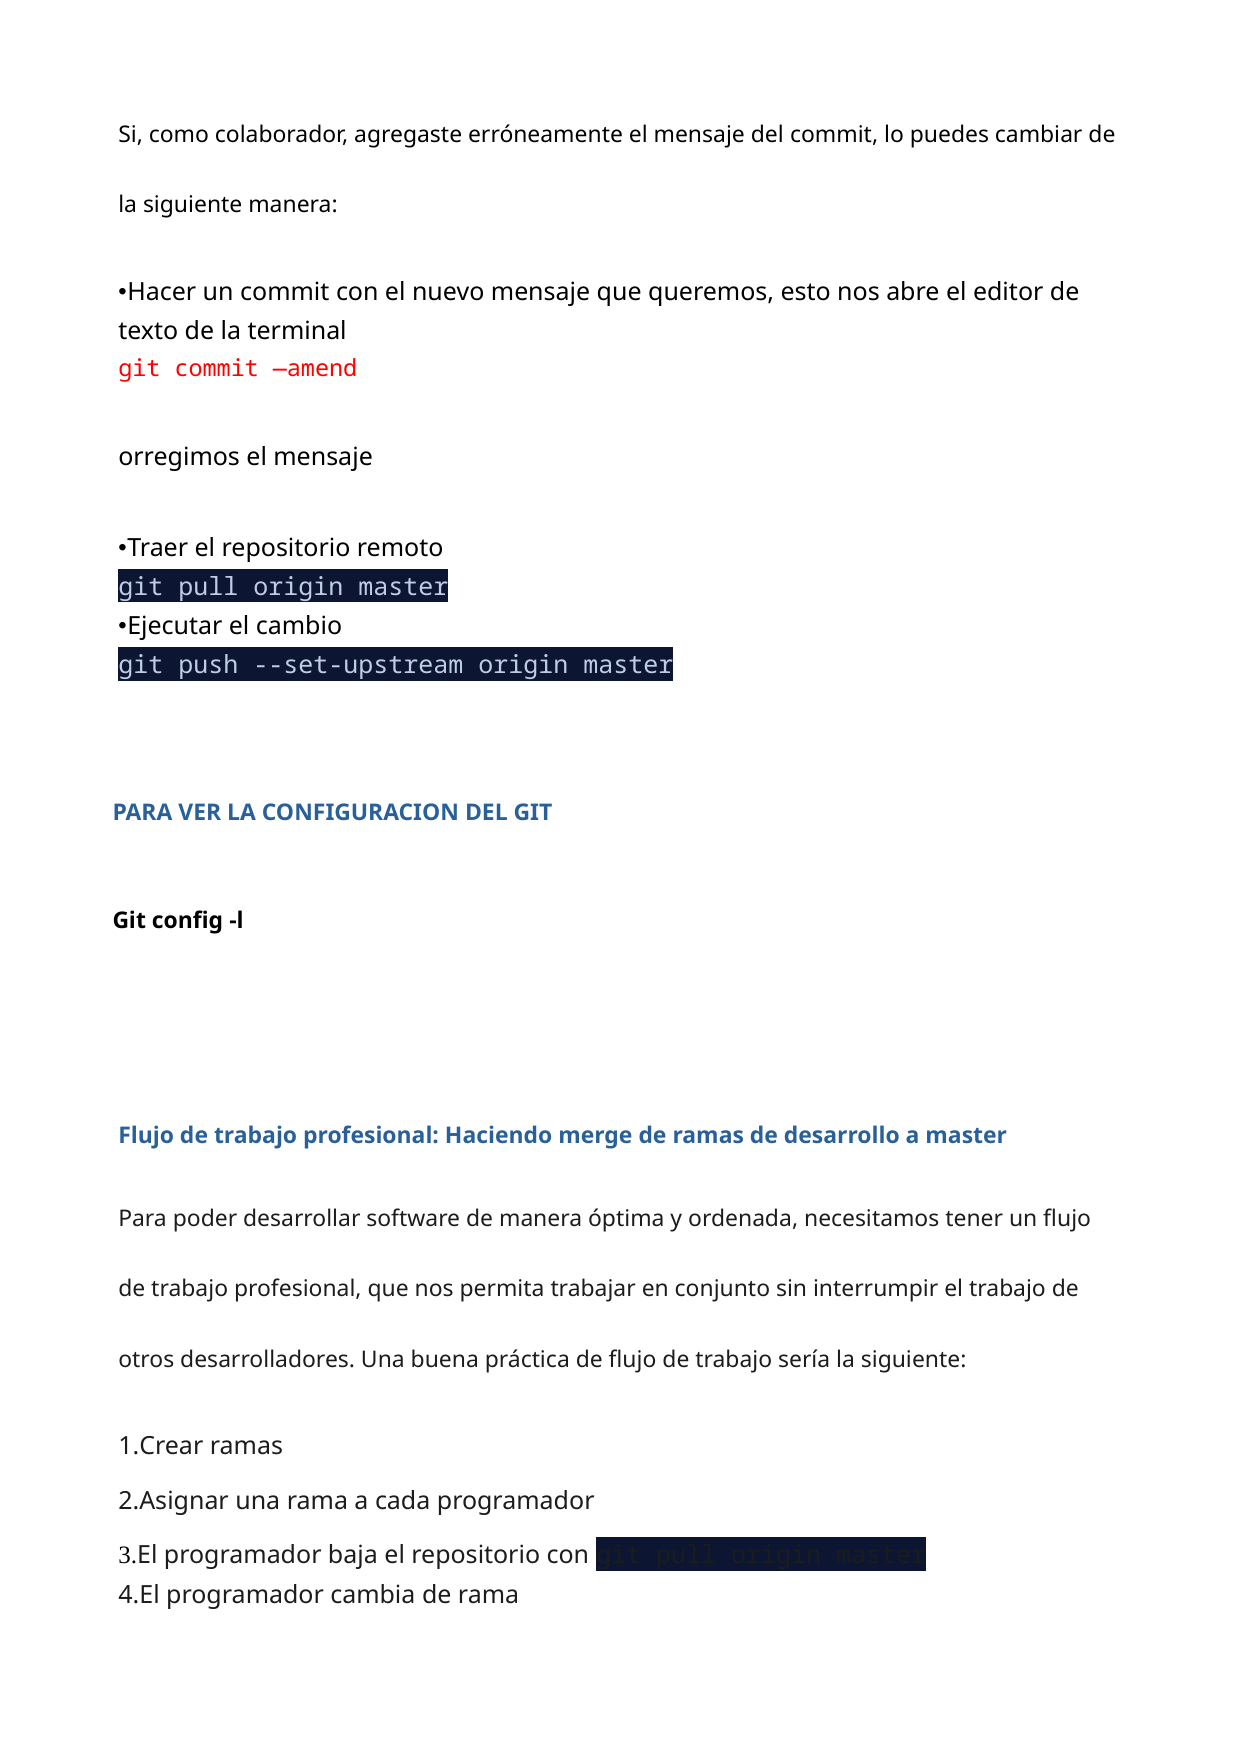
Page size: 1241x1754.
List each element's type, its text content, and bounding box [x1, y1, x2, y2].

list El programador baja el repositorio con git pull origin master [118, 1537, 1122, 1571]
list Traer el repositorio remoto git pull origin master [118, 529, 1122, 602]
text Para poder desarrollar software de manera óptima y ordenada, necesitamos tener un flujo de trabajo profesional, que nos permita trabajar en conjunto sin interrumpir el trabajo de otros desarrolladores. Una buena práctica de flujo de trabajo sería la siguiente: [118, 1202, 1122, 1374]
subtitle Git config -l [112, 904, 1122, 935]
list Ejecutar el cambio git push --set-upstream origin master [118, 608, 1122, 681]
text orregimos el mensaje [118, 438, 1122, 472]
subtitle Flujo de trabajo profesional: Haciendo merge de ramas de desarrollo a master [118, 1119, 1122, 1151]
text git commit —amend [118, 352, 1122, 384]
subtitle PARA VER LA CONFIGURACION DEL GIT [112, 796, 1122, 827]
list El programador cambia de rama [118, 1576, 1122, 1610]
list Asignar una rama a cada programador [118, 1482, 1122, 1516]
text Si, como colaborador, agregaste erróneamente el mensaje del commit, lo puedes cambiar de la siguiente manera: [118, 118, 1122, 220]
list Crear ramas [118, 1428, 1122, 1462]
list Hacer un commit con el nuevo mensaje que queremos, esto nos abre el editor de texto de la terminal [118, 273, 1122, 347]
